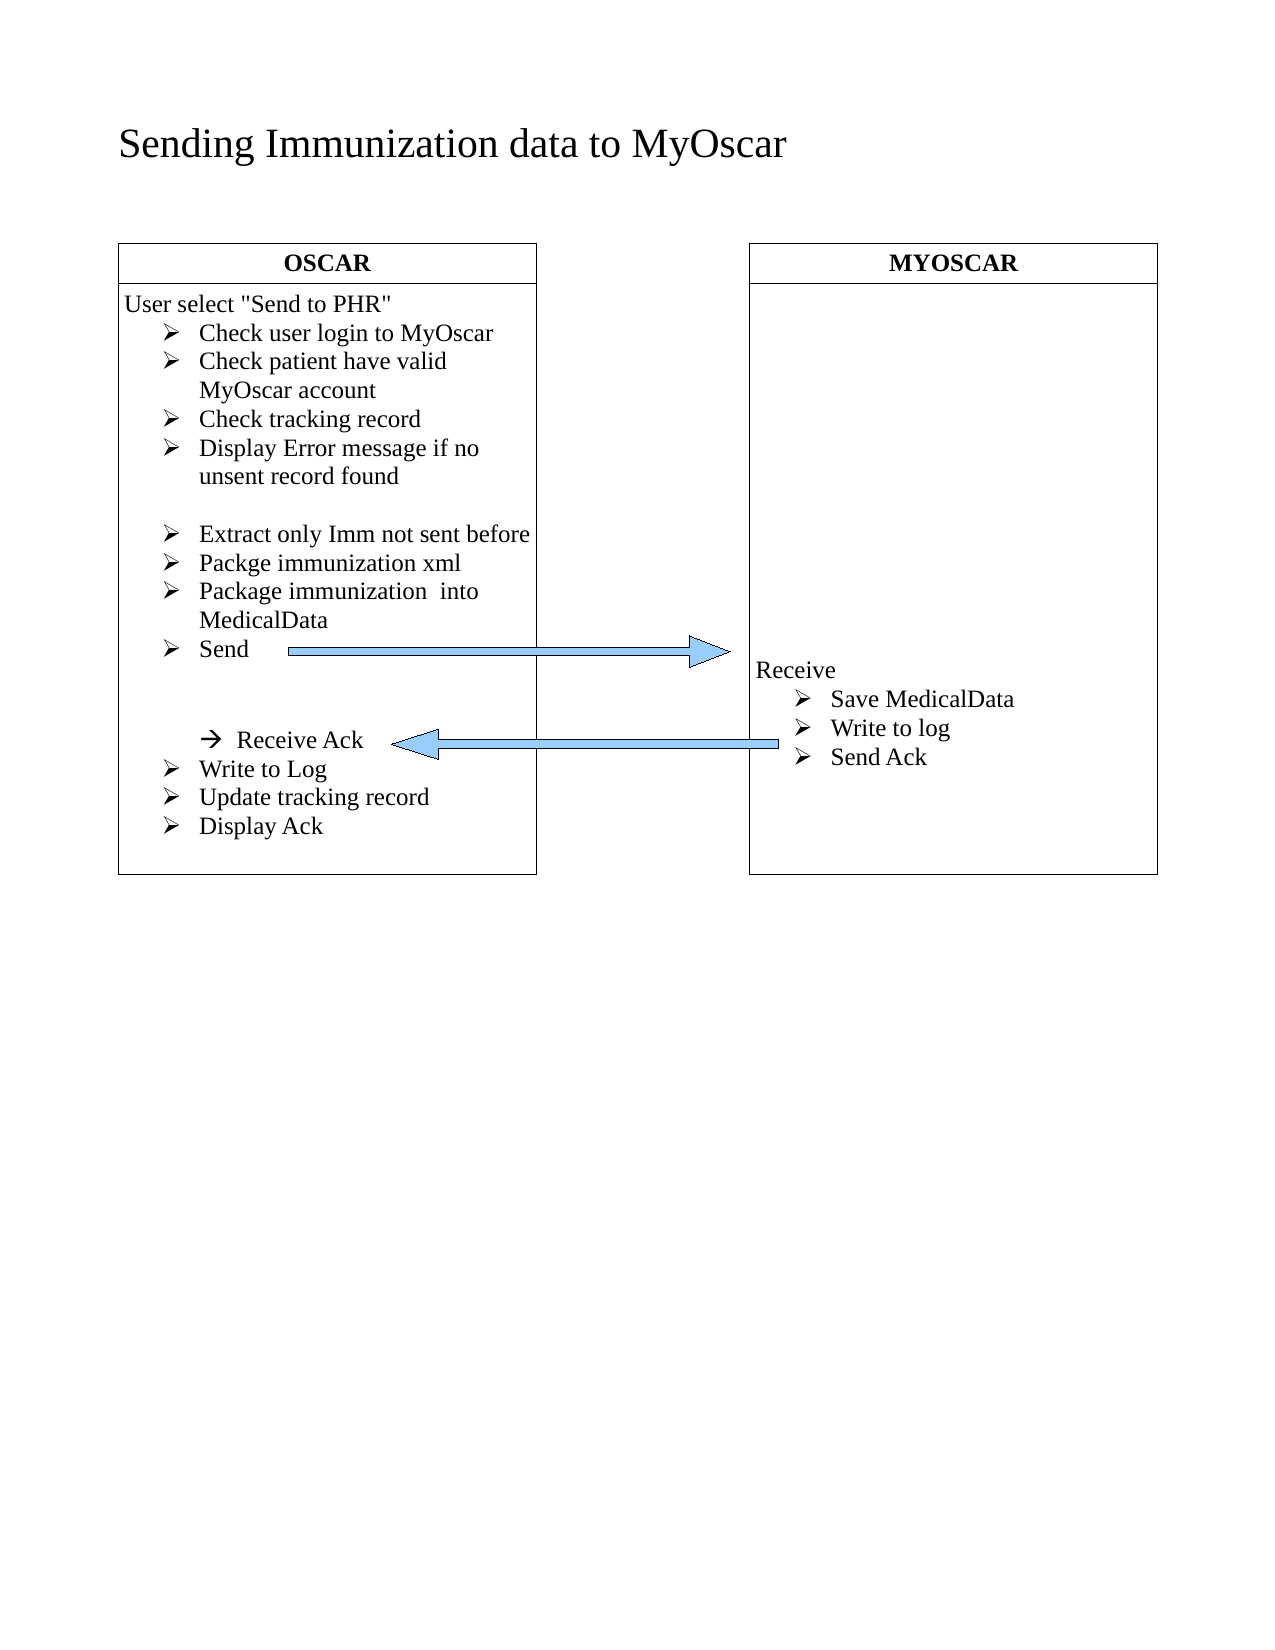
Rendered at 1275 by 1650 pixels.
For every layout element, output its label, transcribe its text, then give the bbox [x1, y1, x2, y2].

table_header [537, 243, 749, 283]
table_header MYOSCAR [750, 244, 1157, 283]
table_cell [537, 749, 749, 874]
table_cell Receive Save MedicalData Write to log Send Ack [750, 284, 1157, 874]
table_header OSCAR [119, 244, 536, 283]
text Sending Immunization data to MyOscar [118, 118, 1157, 166]
table_cell [537, 283, 749, 739]
table_cell User select "Send to PHR" Check user login to MyOscar Check patient have valid MyOscar account Check tracking record Display Error message if no unsent record found Extract only Imm not sent before Packge immunization xml Package immunization into MedicalData Send Receive Ack Write to Log Update tracking record Display Ack [119, 284, 536, 874]
